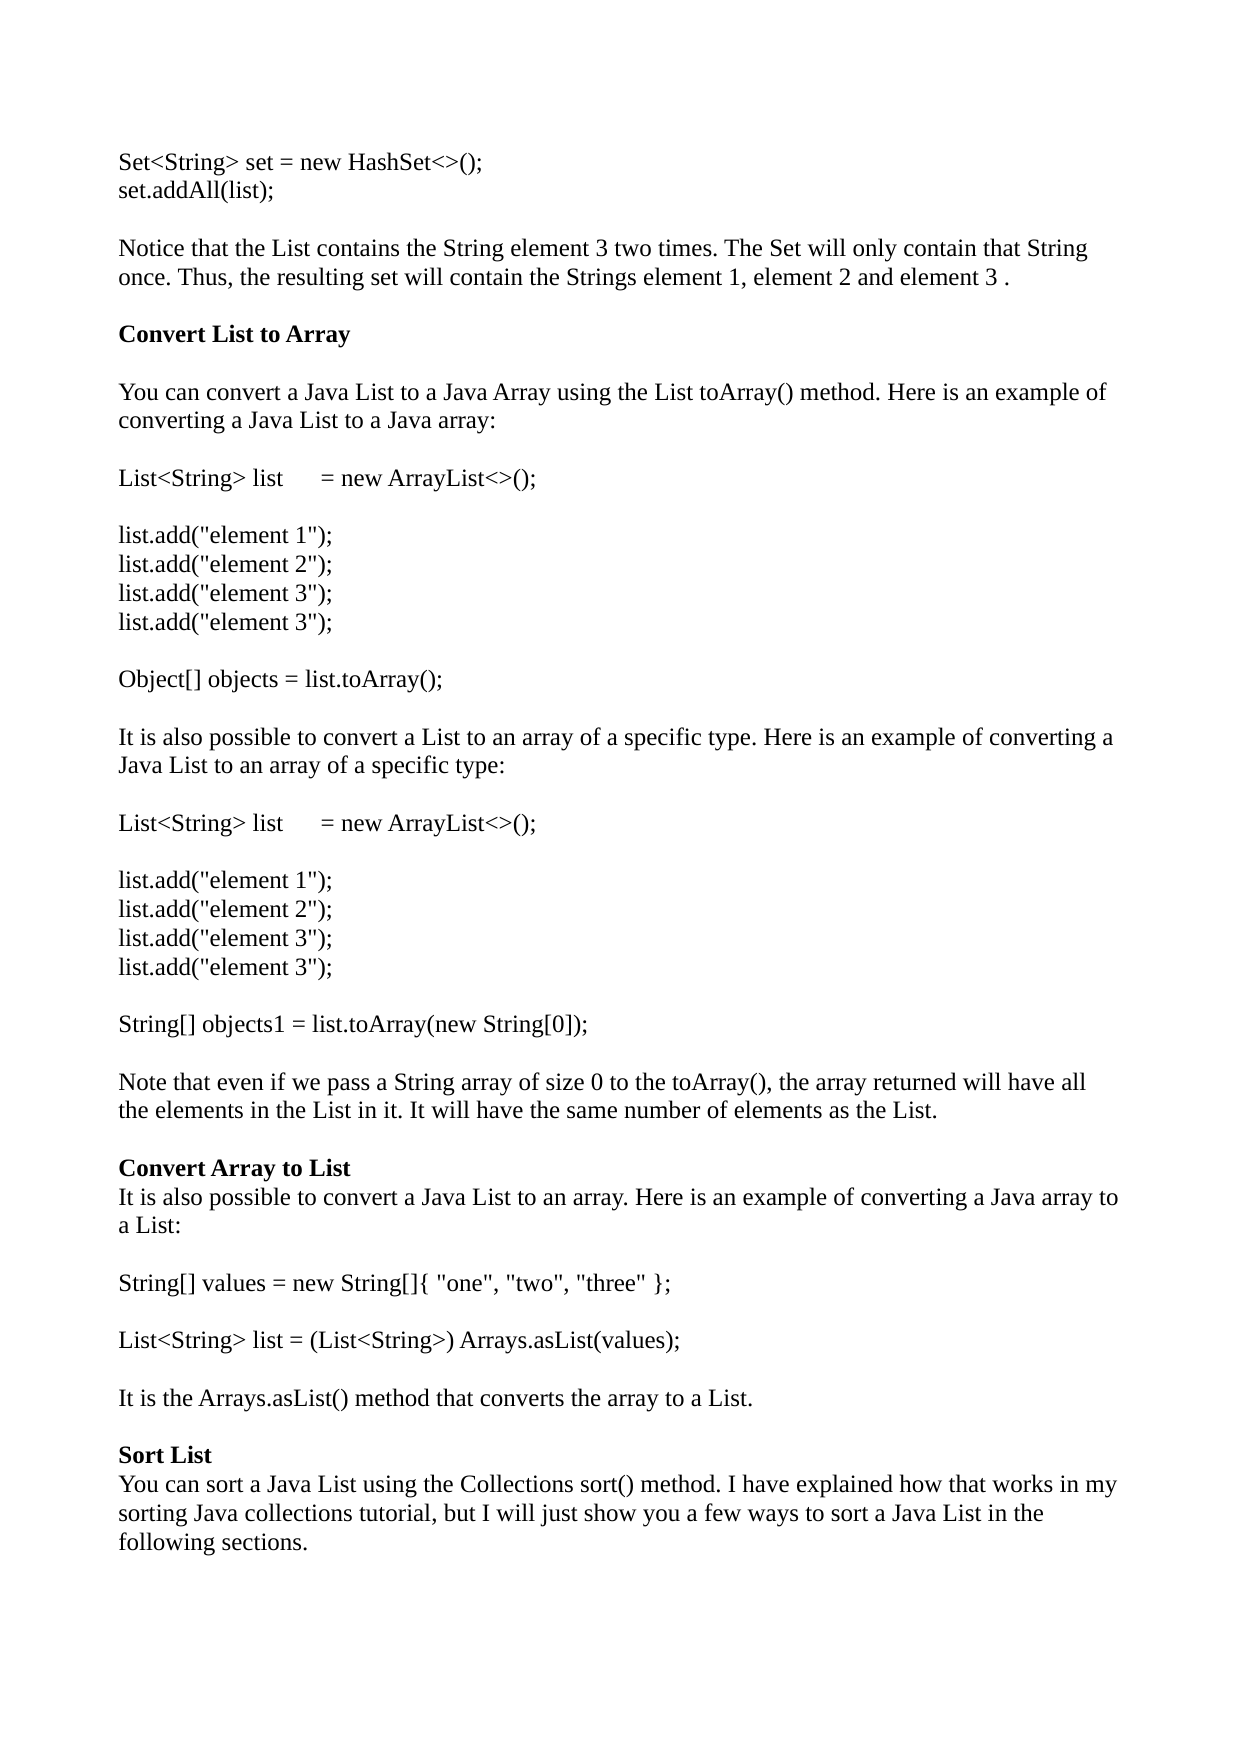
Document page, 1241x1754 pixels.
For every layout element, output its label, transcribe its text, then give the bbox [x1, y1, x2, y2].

text Object[] objects = list.toArray(); [118, 664, 1122, 693]
text You can sort a Java List using the Collections sort() method. I have explained how that works in my sorting Java collections tutorial, but I will just show you a few ways to sort a Java List in the following sections. [118, 1469, 1122, 1556]
text It is also possible to convert a List to an array of a specific type. Here is an example of converting a Java List to an array of a specific type: [118, 722, 1122, 779]
text List<String> list = new ArrayList<>(); [118, 808, 1122, 837]
text set.addAll(list); [118, 176, 1122, 204]
text It is the Arrays.asList() method that converts the array to a List. [118, 1383, 1122, 1412]
text list.add("element 2"); [118, 549, 1122, 578]
text list.add("element 3"); [118, 578, 1122, 607]
text list.add("element 2"); [118, 894, 1122, 923]
text You can convert a Java List to a Java Array using the List toArray() method. Here is an example of converting a Java List to a Java array: [118, 377, 1122, 434]
text It is also possible to convert a Java List to an array. Here is an example of converting a Java array to a List: [118, 1182, 1122, 1239]
text list.add("element 3"); [118, 923, 1122, 952]
text String[] values = new String[]{ "one", "two", "three" }; [118, 1268, 1122, 1297]
text Notice that the List contains the String element 3 two times. The Set will only contain that String once. Thus, the resulting set will contain the Strings element 1, element 2 and element 3 . [118, 233, 1122, 291]
text list.add("element 3"); [118, 952, 1122, 981]
text String[] objects1 = list.toArray(new String[0]); [118, 1009, 1122, 1038]
text Note that even if we pass a String array of size 0 to the toArray(), the array returned will have all the elements in the List in it. It will have the same number of elements as the List. [118, 1067, 1122, 1124]
text list.add("element 1"); [118, 521, 1122, 549]
text Convert List to Array [118, 319, 1122, 348]
text List<String> list = new ArrayList<>(); [118, 463, 1122, 492]
text Convert Array to List [118, 1153, 1122, 1182]
text List<String> list = (List<String>) Arrays.asList(values); [118, 1326, 1122, 1354]
text Set<String> set = new HashSet<>(); [118, 147, 1122, 176]
text list.add("element 3"); [118, 607, 1122, 636]
text Sort List [118, 1441, 1122, 1469]
text list.add("element 1"); [118, 866, 1122, 894]
